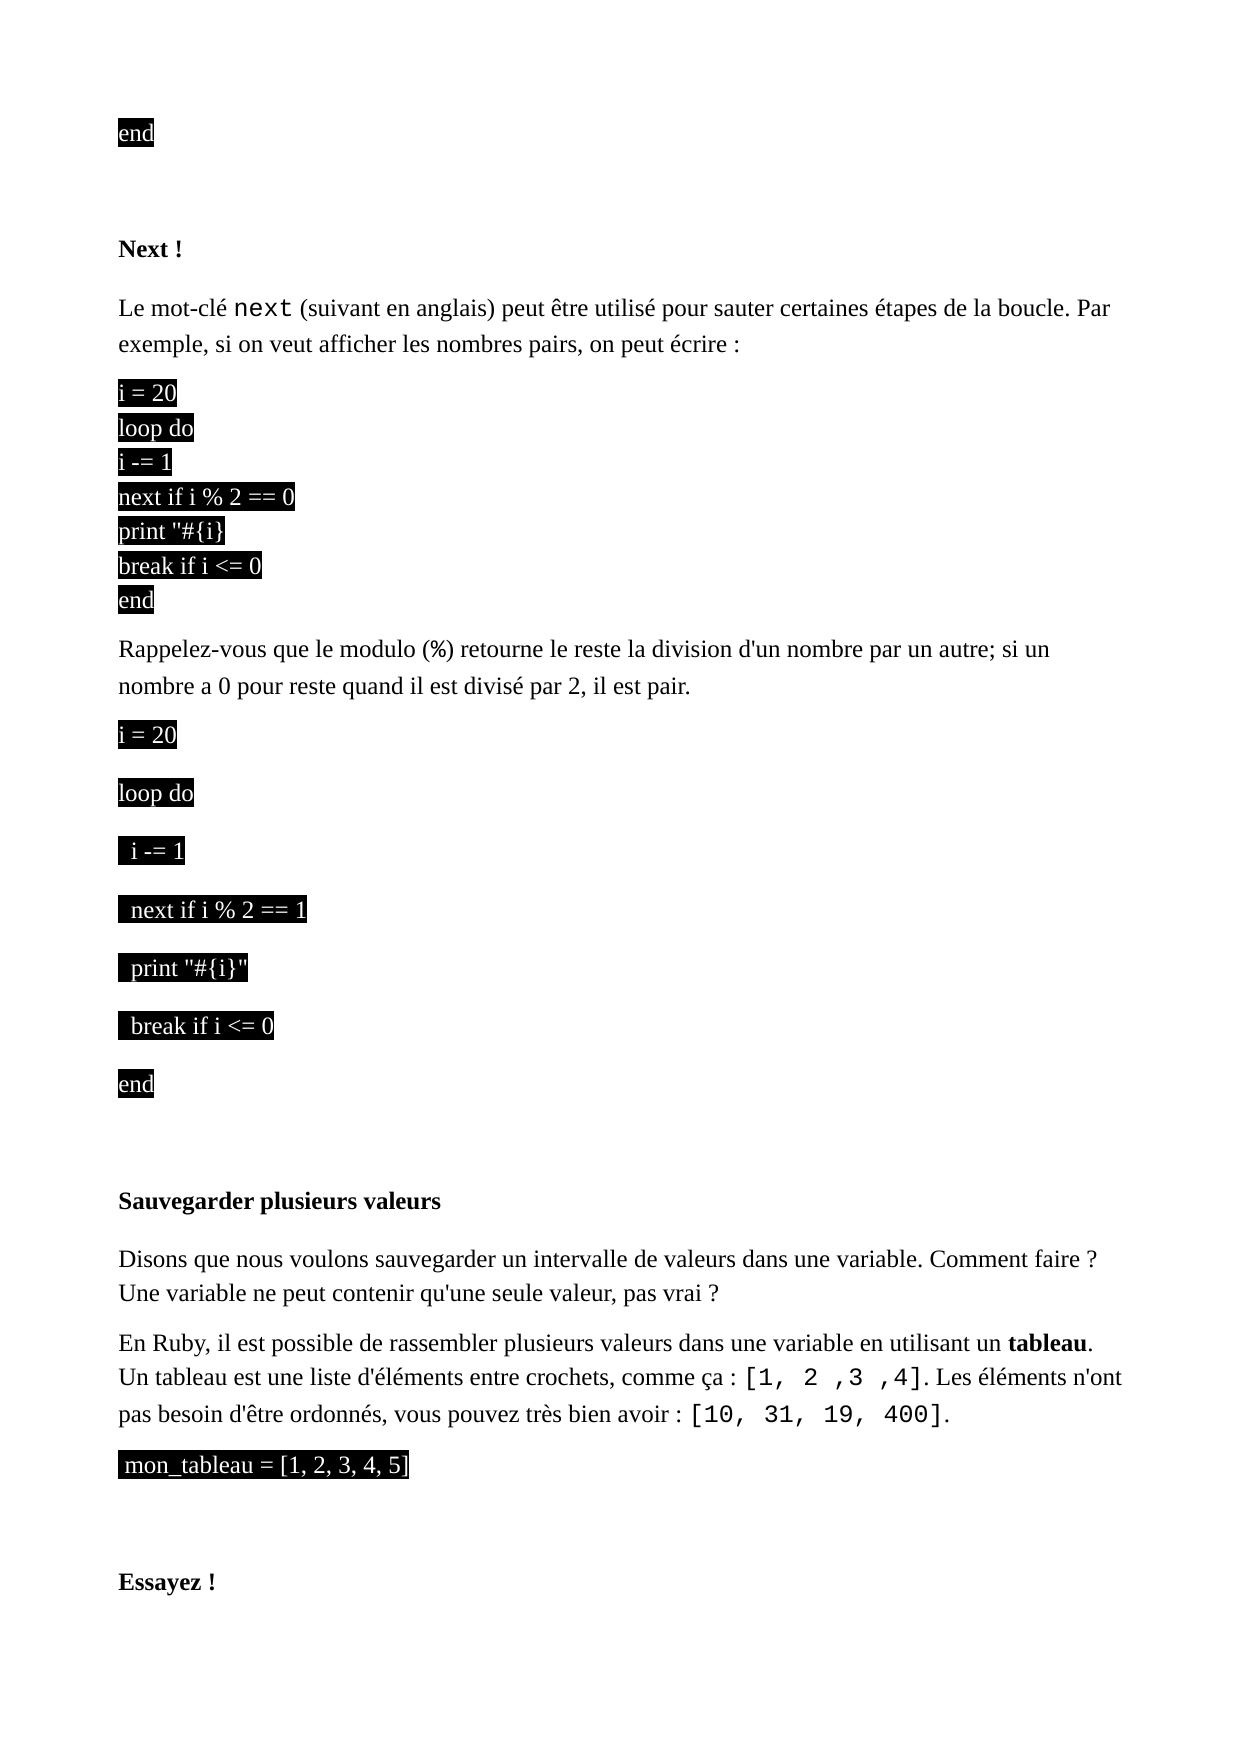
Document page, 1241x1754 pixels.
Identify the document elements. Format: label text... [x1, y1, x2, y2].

text next if i % 2 == 1 [118, 895, 1122, 923]
text i = 20 [118, 720, 1122, 749]
text loop do [118, 778, 1122, 807]
text Essayez ! [118, 1567, 1122, 1595]
text break if i <= 0 [118, 1011, 1122, 1040]
text mon_tableau = [1, 2, 3, 4, 5] [118, 1450, 1122, 1479]
text En Ruby, il est possible de rassembler plusieurs valeurs dans une variable en utilisant un tableau. Un tableau est une liste d'éléments entre crochets, comme ça : [1, 2 ,3 ,4]. Les éléments n'ont pas besoin d'être ordonnés, vous pouvez très bien avoir : [10, 31, 19, 400]. [118, 1328, 1122, 1429]
text print "#{i}" [118, 953, 1122, 982]
text Disons que nous voulons sauvegarder un intervalle de valeurs dans une variable. Comment faire ? Une variable ne peut contenir qu'une seule valeur, pas vrai ? [118, 1244, 1122, 1307]
text i -= 1 [118, 836, 1122, 865]
text end [118, 1069, 1122, 1098]
text Le mot-clé next (suivant en anglais) peut être utilisé pour sauter certaines étapes de la boucle. Par exemple, si on veut afficher les nombres pairs, on peut écrire : [118, 293, 1122, 358]
text Sauvegarder plusieurs valeurs [118, 1186, 1122, 1214]
text Rappelez-vous que le modulo (%) retourne le reste la division d'un nombre par un autre; si un nombre a 0 pour reste quand il est divisé par 2, il est pair. [118, 634, 1122, 700]
text Next ! [118, 234, 1122, 263]
text i = 20 loop do i -= 1 next if i % 2 == 0 print "#{i} break if i <= 0 end [118, 378, 1122, 614]
text end [118, 118, 1122, 147]
